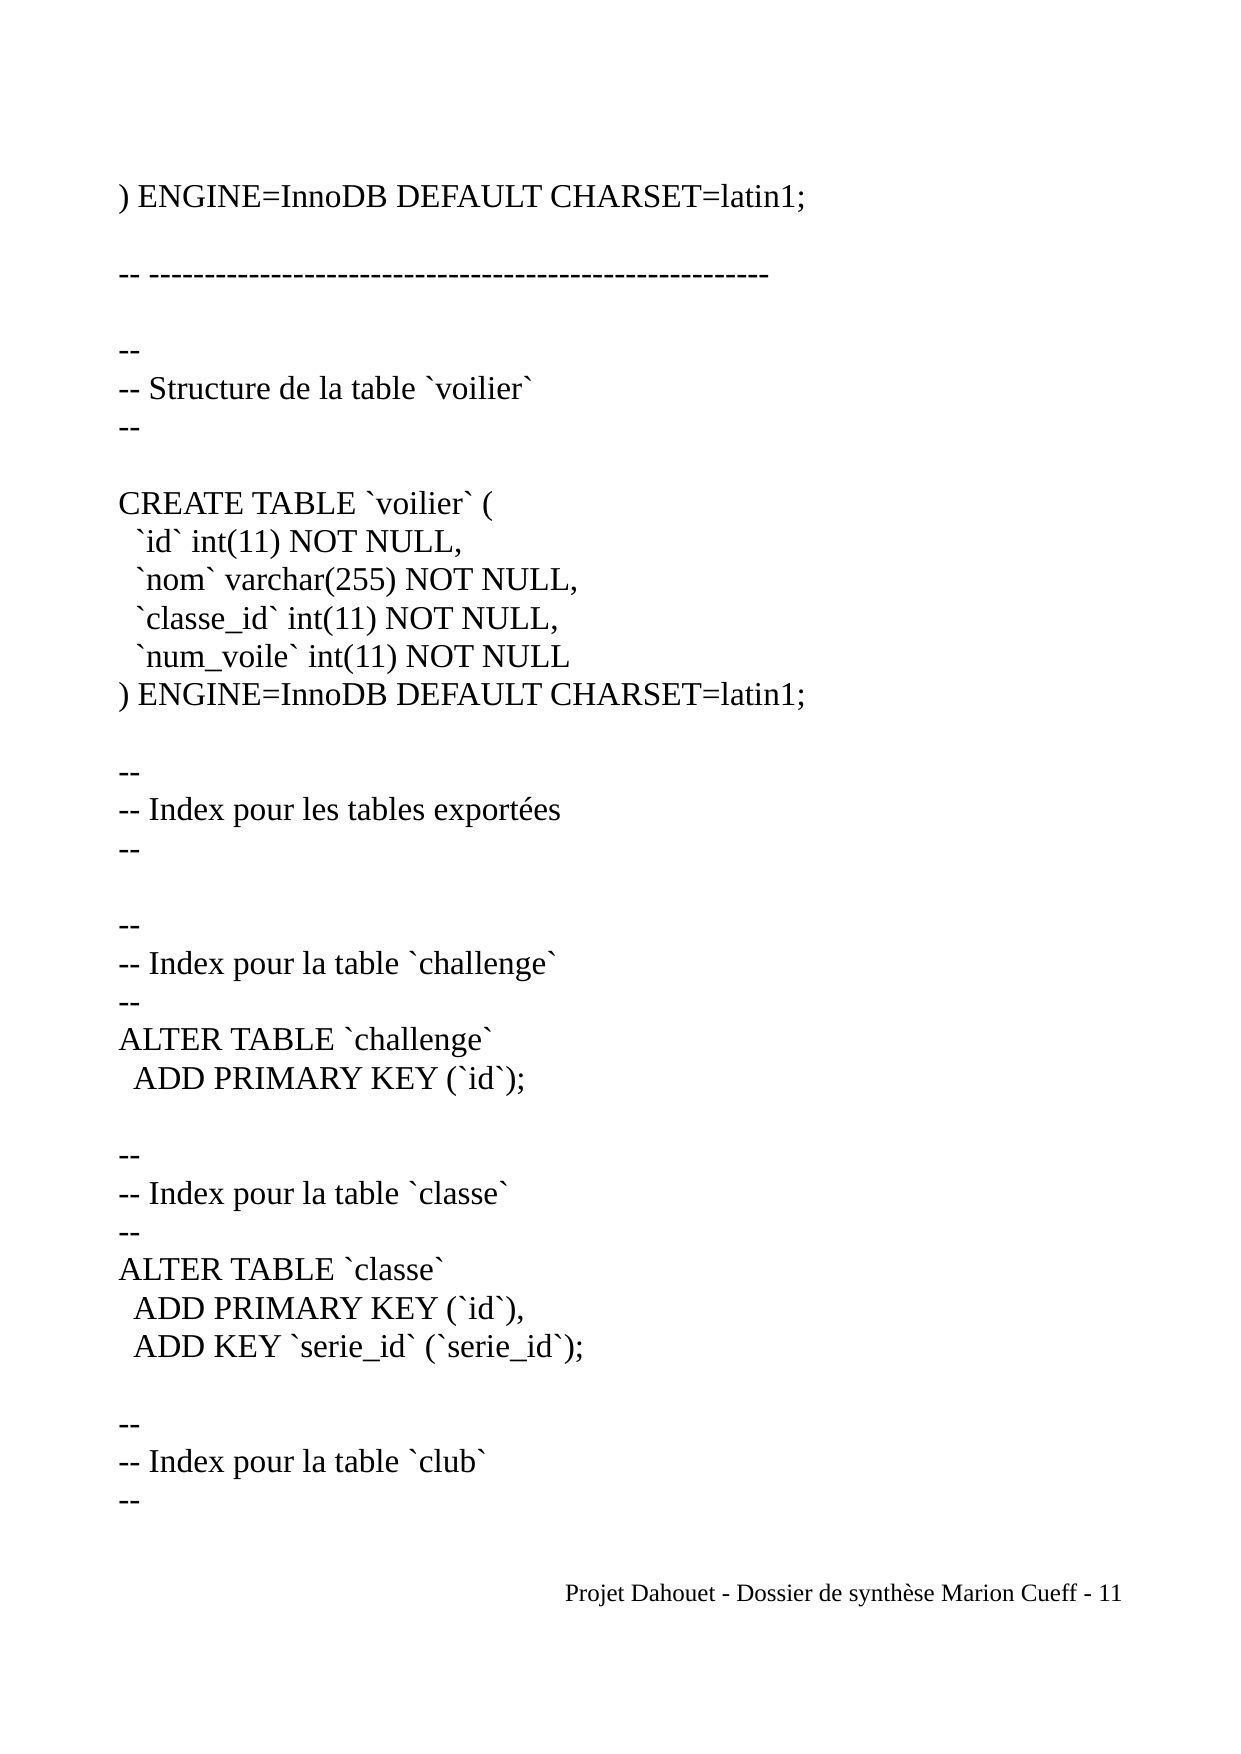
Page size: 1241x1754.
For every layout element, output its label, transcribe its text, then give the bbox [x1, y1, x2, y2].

text `nom` varchar(255) NOT NULL, [118, 560, 1122, 598]
text -- [118, 1480, 1122, 1518]
text -- Index pour la table `club` [118, 1441, 1122, 1480]
text ALTER TABLE `classe` [118, 1250, 1122, 1288]
text `id` int(11) NOT NULL, [118, 521, 1122, 560]
text ) ENGINE=InnoDB DEFAULT CHARSET=latin1; [118, 176, 1122, 215]
text -- [118, 751, 1122, 790]
text ADD KEY `serie_id` (`serie_id`); [118, 1326, 1122, 1365]
text -- Index pour les tables exportées [118, 790, 1122, 828]
text -- [118, 406, 1122, 445]
text ) ENGINE=InnoDB DEFAULT CHARSET=latin1; [118, 675, 1122, 713]
text -- [118, 1135, 1122, 1173]
text -- Index pour la table `challenge` [118, 943, 1122, 981]
text -- Index pour la table `classe` [118, 1173, 1122, 1211]
text `num_voile` int(11) NOT NULL [118, 636, 1122, 675]
text -- [118, 981, 1122, 1020]
text -- [118, 1403, 1122, 1441]
text CREATE TABLE `voilier` ( [118, 483, 1122, 521]
text -- -------------------------------------------------------- [118, 253, 1122, 291]
text ADD PRIMARY KEY (`id`), [118, 1288, 1122, 1326]
text -- [118, 330, 1122, 368]
text -- [118, 905, 1122, 943]
text -- Structure de la table `voilier` [118, 368, 1122, 406]
text ALTER TABLE `challenge` [118, 1020, 1122, 1058]
text -- [118, 1211, 1122, 1250]
text ADD PRIMARY KEY (`id`); [118, 1058, 1122, 1096]
text `classe_id` int(11) NOT NULL, [118, 598, 1122, 636]
text -- [118, 828, 1122, 866]
